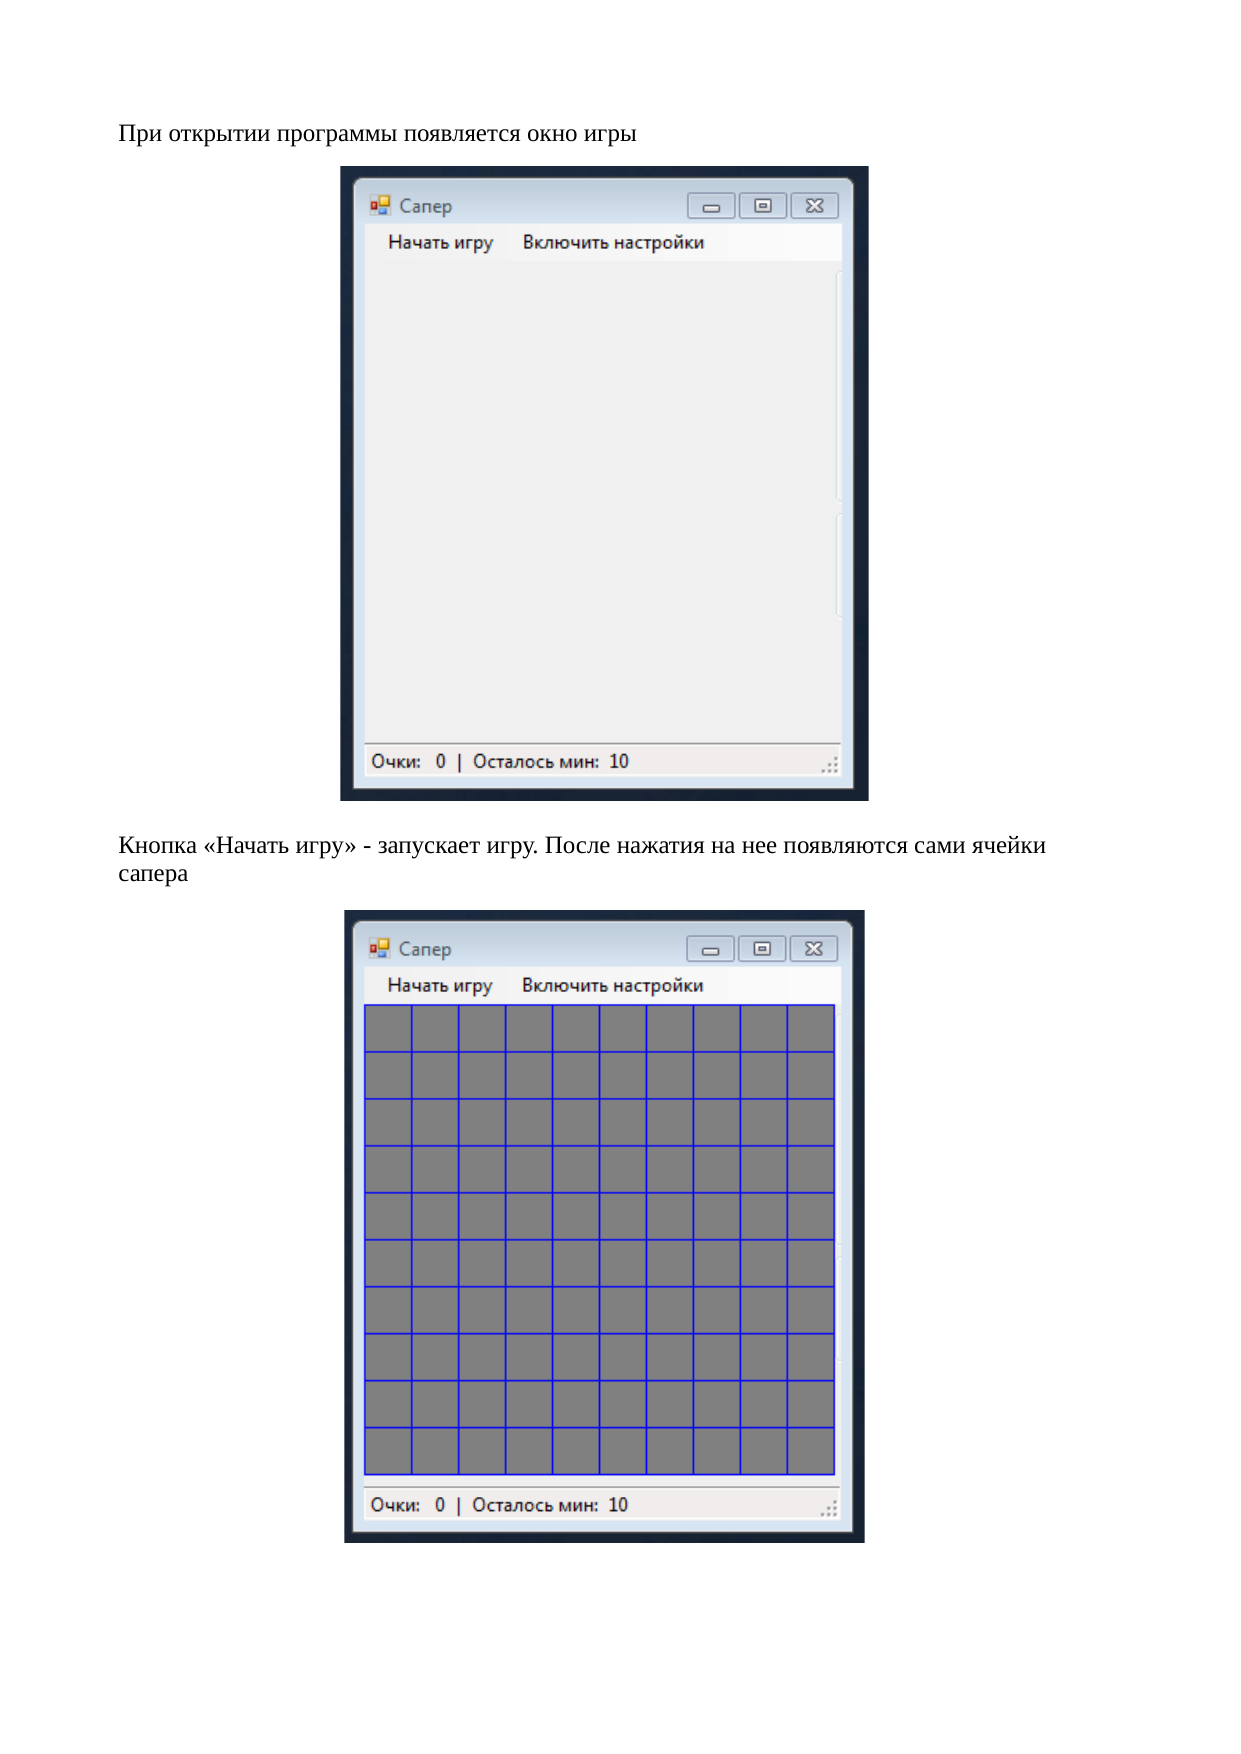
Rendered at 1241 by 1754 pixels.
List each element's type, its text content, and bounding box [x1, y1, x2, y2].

text Кнопка «Начать игру» - запускает игру. После нажатия на нее появляются сами ячейки сапера [118, 830, 1122, 887]
text При открытии программы появляется окно игры [118, 118, 1122, 147]
